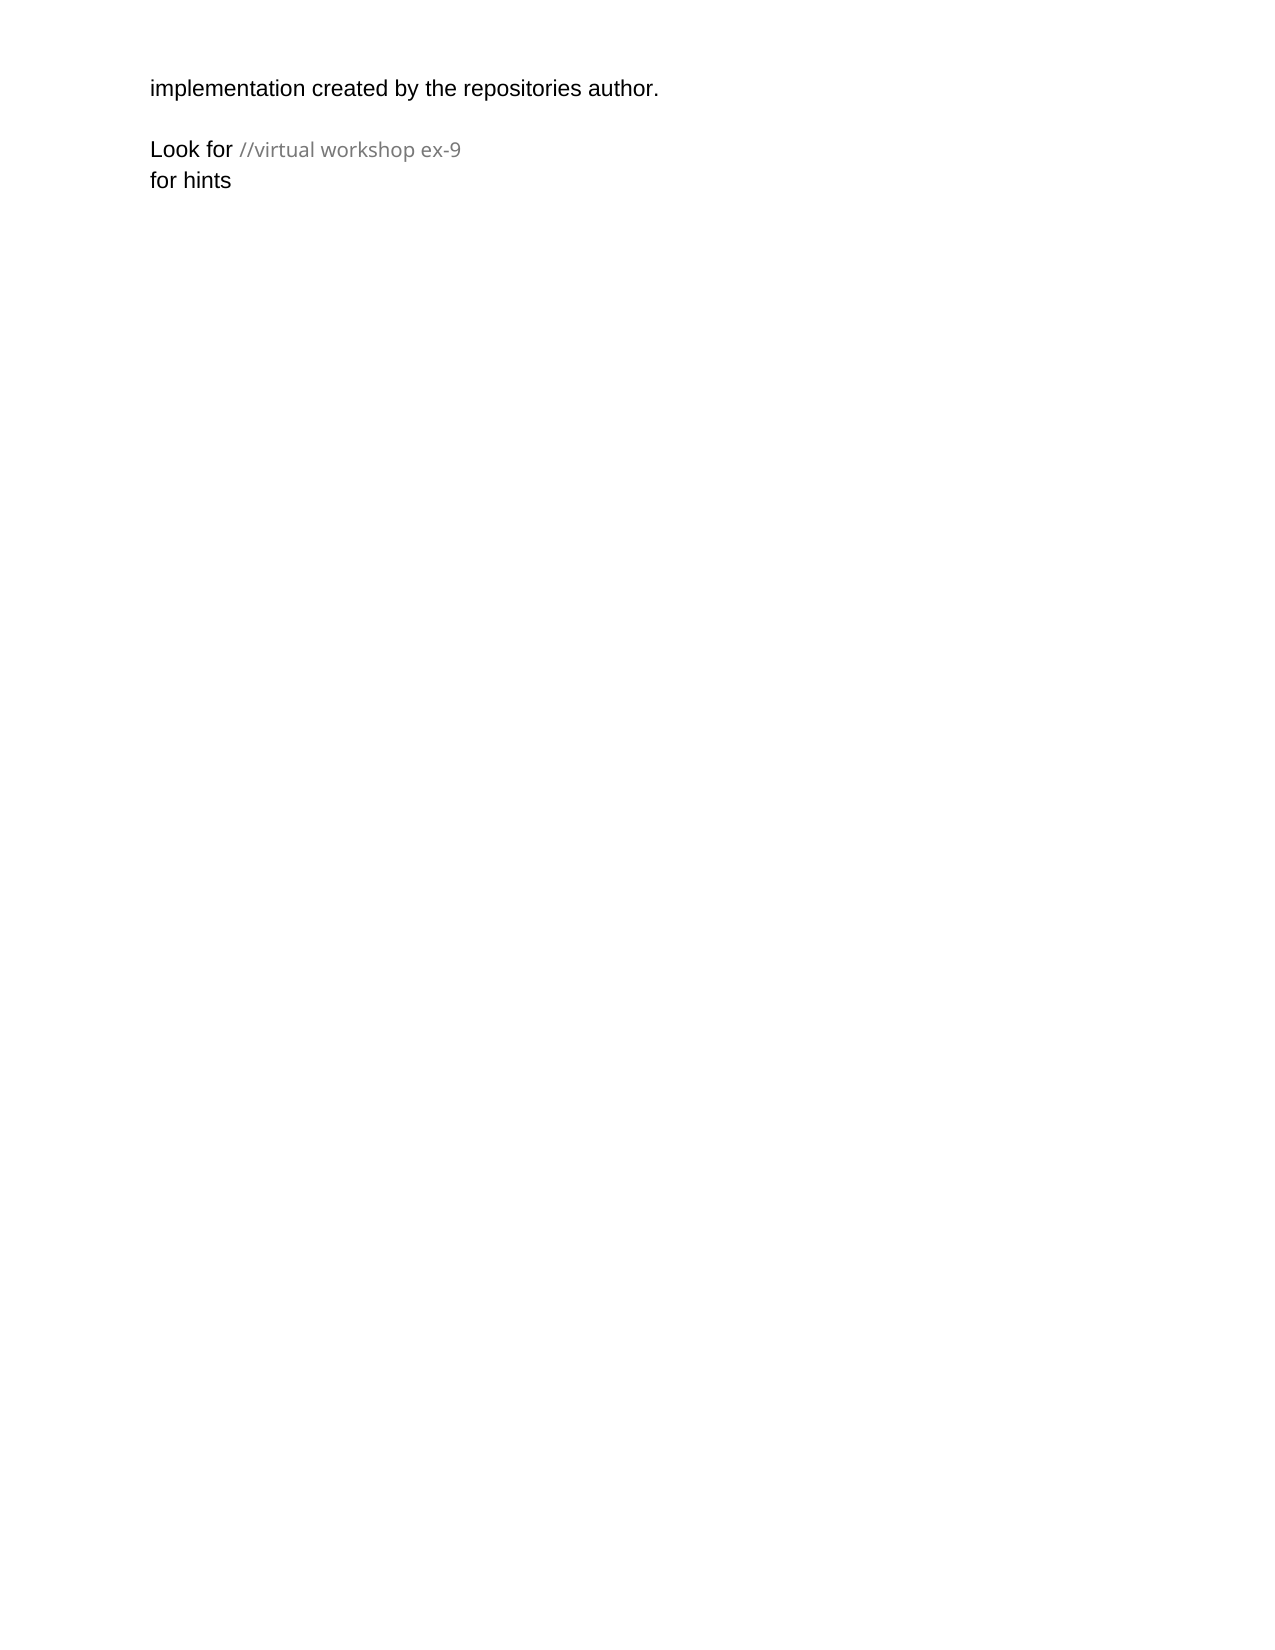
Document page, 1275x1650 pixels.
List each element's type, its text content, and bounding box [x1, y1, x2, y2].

text Look for //virtual workshop ex-9 [150, 135, 1125, 163]
text for hints [150, 167, 1125, 194]
text implementation created by the repositories author. [150, 75, 1125, 101]
